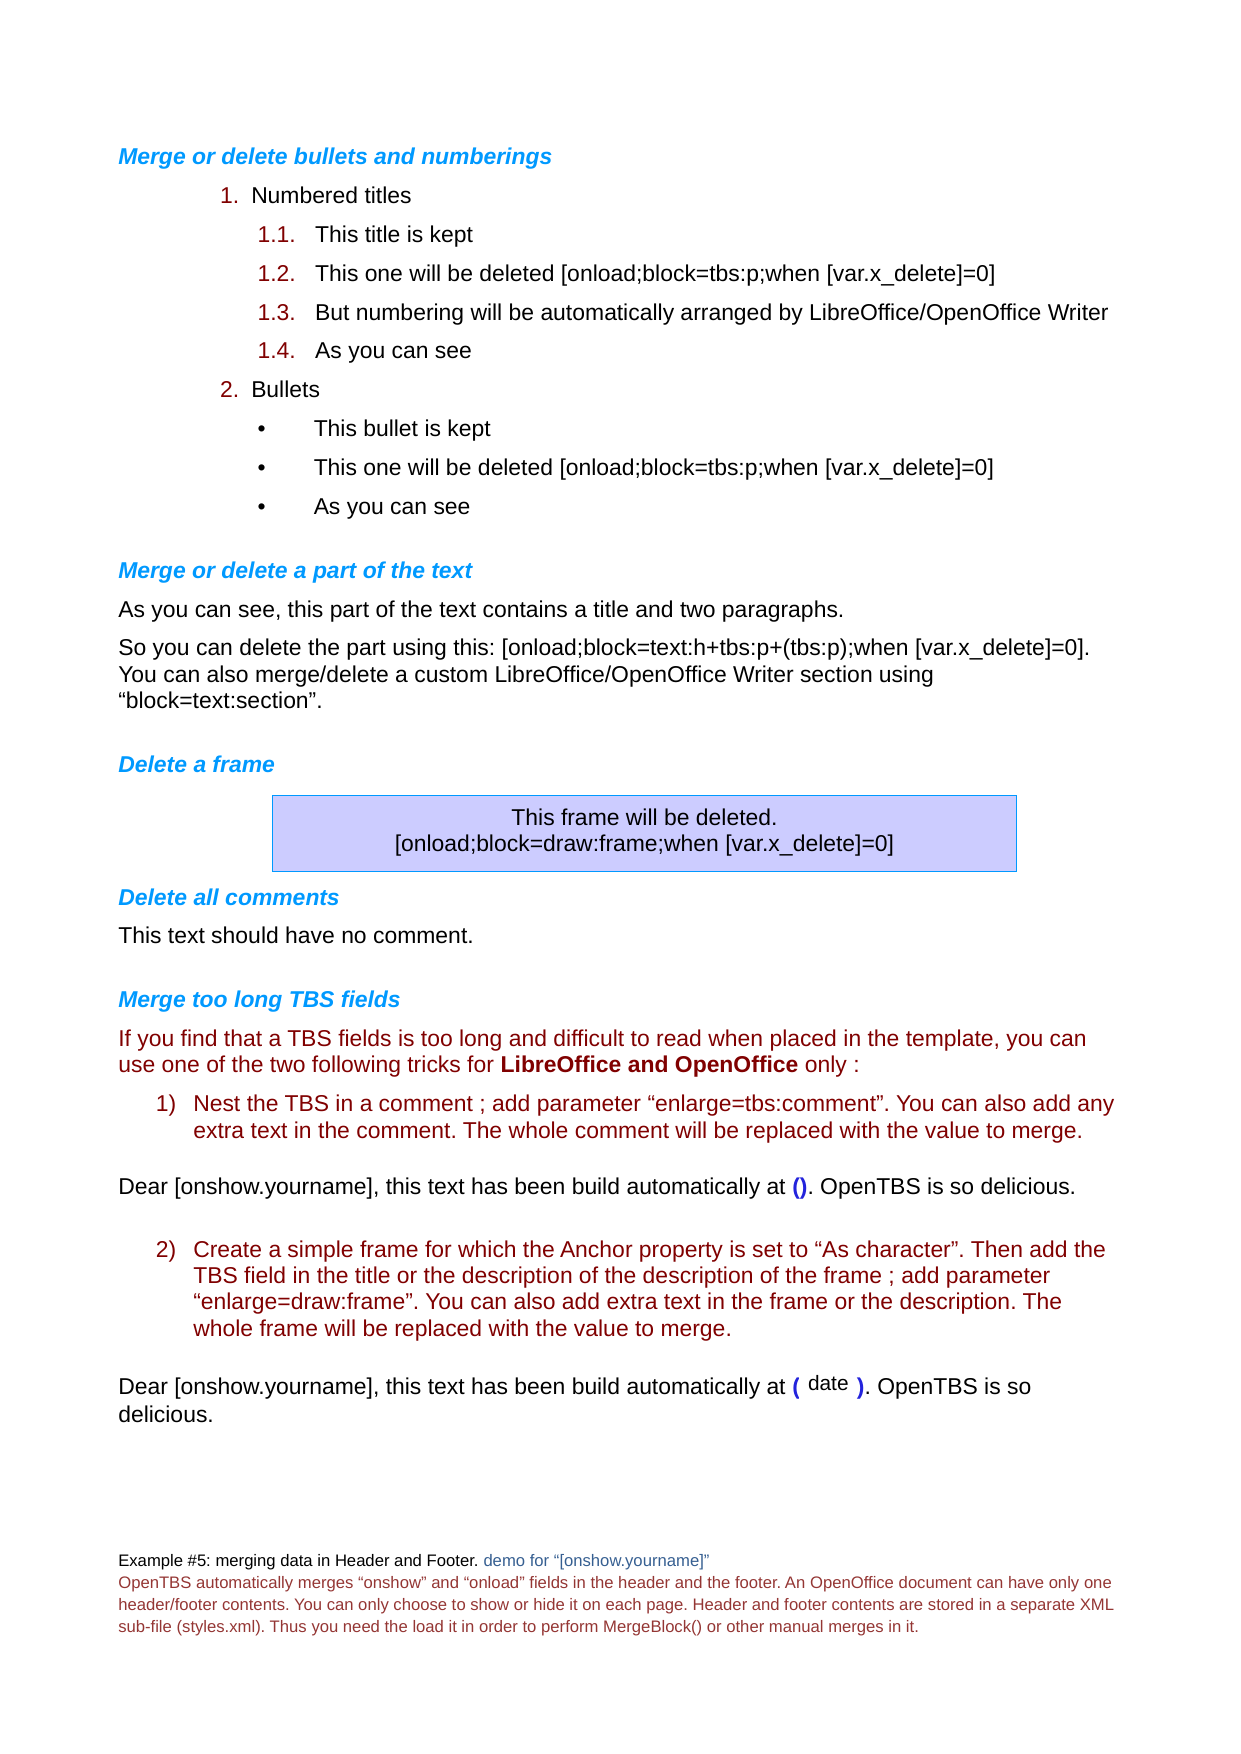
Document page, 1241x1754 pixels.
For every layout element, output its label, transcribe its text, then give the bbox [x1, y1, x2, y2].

subtitle Delete a frame [118, 751, 1122, 777]
list This one will be deleted [onload;block=tbs:p;when [var.x_delete]=0] [251, 260, 1122, 286]
list Numbered titles [213, 182, 1122, 208]
text • As you can see [257, 493, 1122, 519]
text • This one will be deleted [onload;block=tbs:p;when [var.x_delete]=0] [257, 454, 1122, 480]
text Dear [onshow.yourname], this text has been build automatically at (). OpenTBS is so delicious. [118, 1173, 1122, 1199]
text As you can see, this part of the text contains a title and two paragraphs. [118, 596, 1122, 622]
text So you can delete the part using this: [onload;block=text:h+tbs:p+(tbs:p);when [var.x_delete]=0]. You can also merge/delete a custom LibreOffice/OpenOffice Writer section using “block=text:section”. [118, 634, 1122, 713]
text This text should have no comment. [118, 922, 1122, 949]
text • This bullet is kept [257, 415, 1122, 441]
subtitle Delete all comments [118, 815, 1122, 910]
subtitle Merge too long TBS fields [118, 986, 1122, 1012]
list As you can see [251, 337, 1122, 364]
list date [799, 1371, 857, 1395]
list Create a simple frame for which the Anchor property is set to “As character”. Then add the TBS field in the title or the description of the description of the frame ; add parameter “enlarge=draw:frame”. You can also add extra text in the frame or the description. The whole frame will be replaced with the value to merge. [156, 1236, 1122, 1341]
list But numbering will be automatically arranged by LibreOffice/OpenOffice Writer [251, 298, 1122, 325]
subtitle Merge or delete a part of the text [118, 557, 1122, 583]
list Bullets [213, 376, 1122, 403]
text If you find that a TBS fields is too long and difficult to read when placed in the template, you can use one of the two following tricks for LibreOffice and OpenOffice only : [118, 1025, 1122, 1078]
list Dear [onshow.yourname], this text has been build automatically at (). OpenTBS is so delicious. [118, 1371, 1122, 1427]
subtitle Merge or delete bullets and numberings [118, 143, 1122, 169]
list This title is kept [251, 221, 1122, 247]
text This frame will be deleted. [onload;block=draw:frame;when [var.x_delete]=0] [281, 804, 1007, 857]
list Nest the TBS in a comment ; add parameter “enlarge=tbs:comment”. You can also add any extra text in the comment. The whole comment will be replaced with the value to merge. [156, 1090, 1122, 1143]
